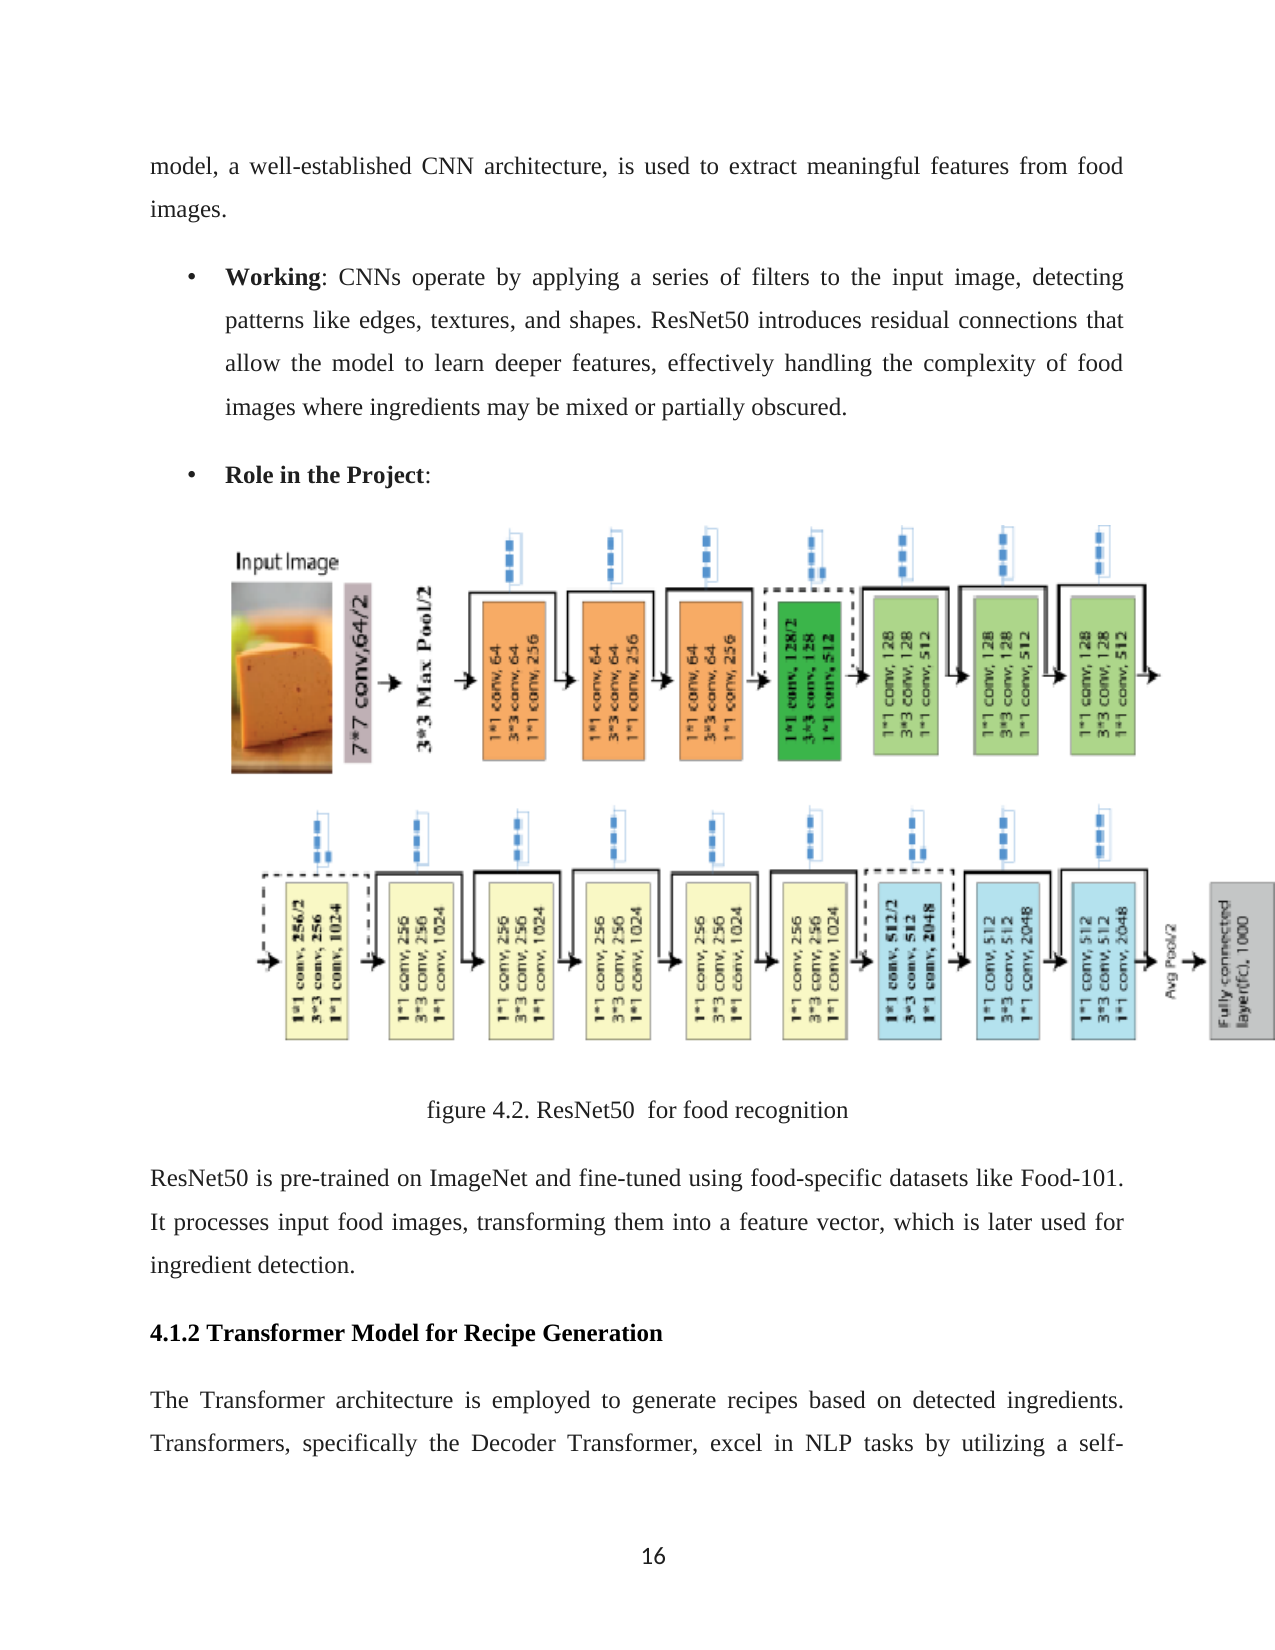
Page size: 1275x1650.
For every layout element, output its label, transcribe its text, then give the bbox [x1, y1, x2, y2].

text The Transformer architecture is employed to generate recipes based on detected ingredients. Transformers, specifically the Decoder Transformer, excel in NLP tasks by utilizing a self- [150, 1385, 1125, 1457]
text figure 4.2. ResNet50 for food recognition [150, 707, 1125, 1124]
subtitle 4.1.2 Transformer Model for Recipe Generation [150, 1318, 1125, 1347]
picture [231, 525, 1275, 1042]
list Working: CNNs operate by applying a series of filters to the input image, detecting patterns like edges, textures, and shapes. ResNet50 introduces residual connections that allow the model to learn deeper features, effectively handling the complexity of food images where ingredients may be mixed or partially obscured. [187, 262, 1125, 420]
list Role in the Project: [187, 460, 1125, 488]
text model, a well-established CNN architecture, is used to extract meaningful features from food images. [150, 151, 1125, 223]
text ResNet50 is pre-trained on ImageNet and fine-tuned using food-specific datasets like Food-101. It processes input food images, transforming them into a feature vector, which is later used for ingredient detection. [150, 1163, 1125, 1278]
